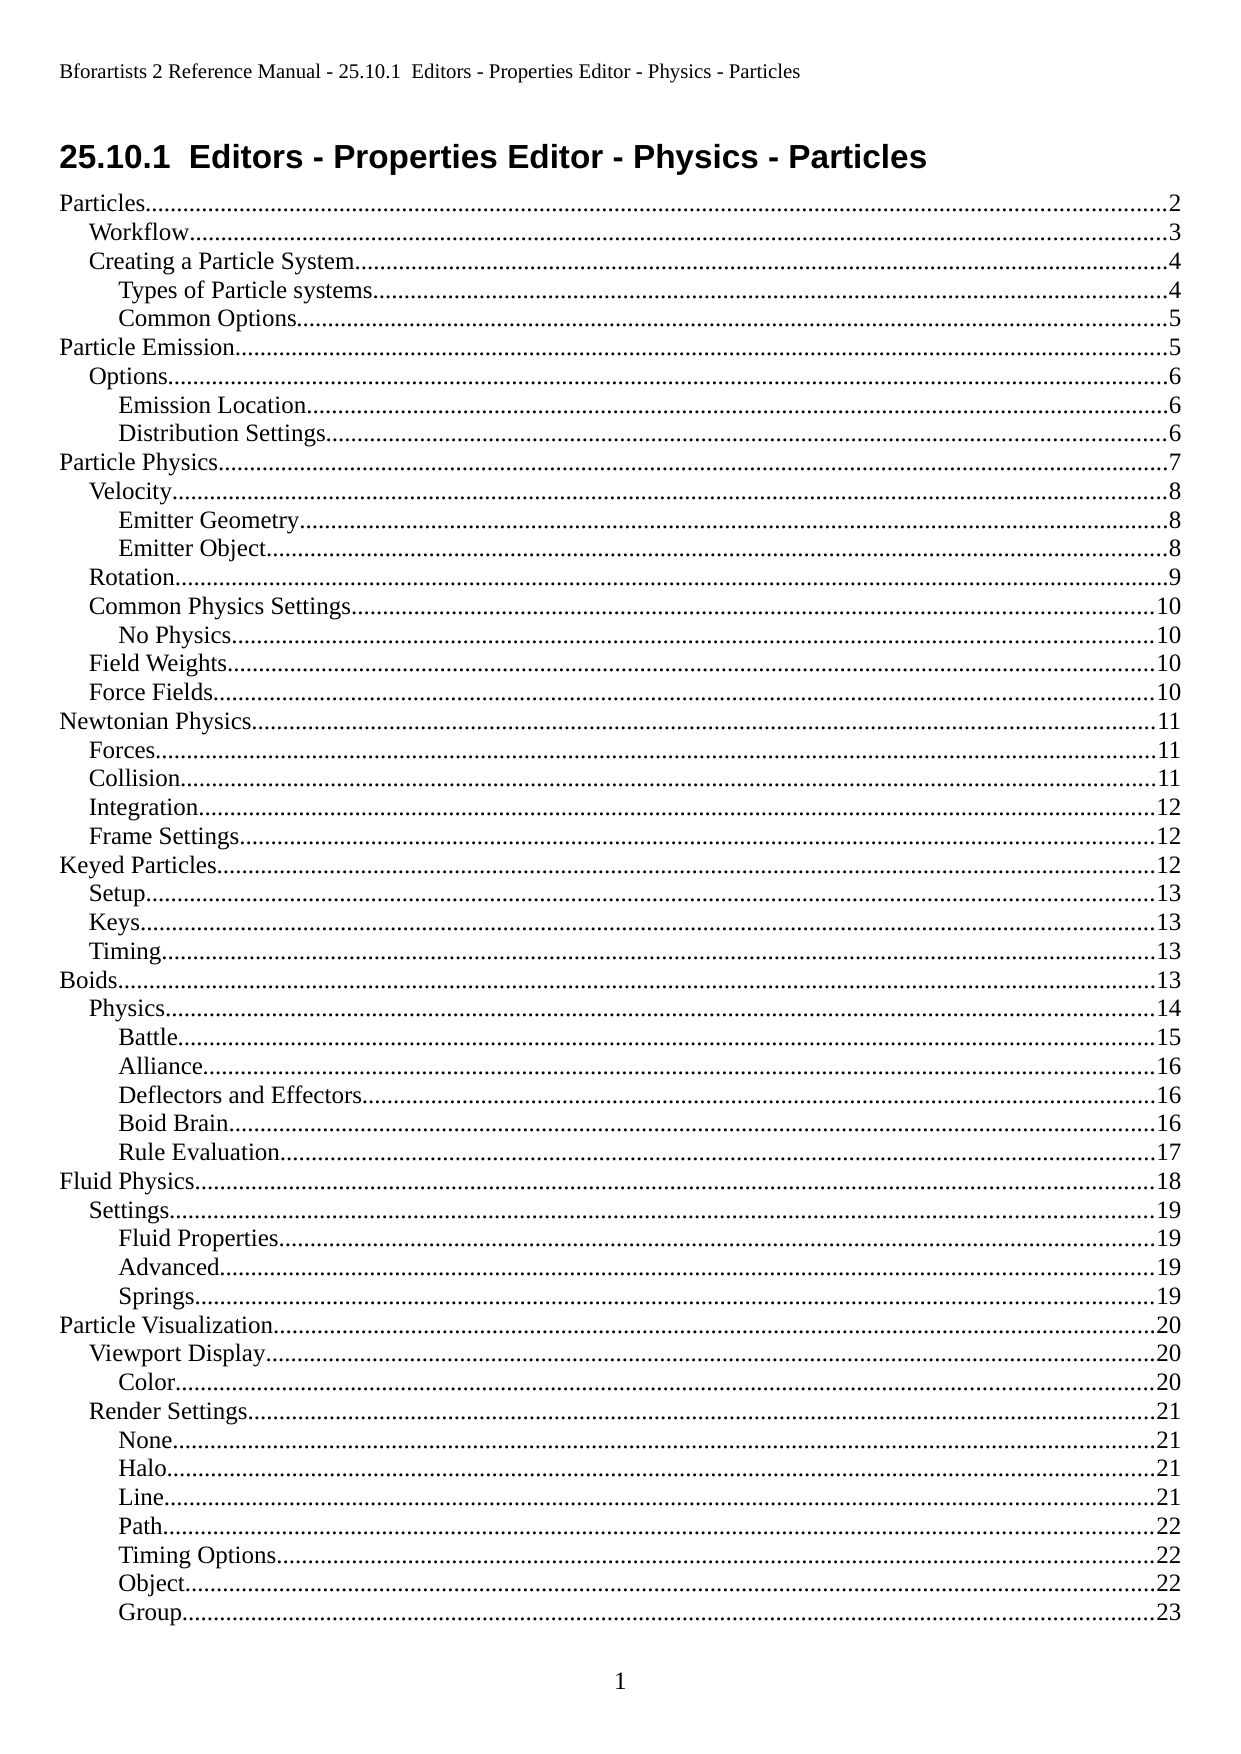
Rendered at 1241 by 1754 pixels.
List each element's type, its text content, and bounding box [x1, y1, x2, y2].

text Emitter Object 8 [118, 533, 1181, 562]
text Particle Emission 5 [59, 332, 1181, 361]
text Group 23 [118, 1597, 1181, 1626]
text Field Weights 10 [88, 648, 1181, 677]
text Particles 2 [59, 188, 1181, 217]
text Creating a Particle System 4 [88, 246, 1181, 275]
text No Physics 10 [118, 620, 1181, 648]
text Force Fields 10 [88, 677, 1181, 706]
text Advanced 19 [118, 1252, 1181, 1281]
text Line 21 [118, 1482, 1181, 1511]
text Setup 13 [88, 878, 1181, 907]
text Boids 13 [59, 965, 1181, 993]
text Common Physics Settings 10 [88, 591, 1181, 620]
text Render Settings 21 [88, 1396, 1181, 1425]
text Path 22 [118, 1511, 1181, 1540]
text Fluid Physics 18 [59, 1166, 1181, 1195]
text Alliance 16 [118, 1051, 1181, 1080]
text Halo 21 [118, 1453, 1181, 1482]
text Battle 15 [118, 1022, 1181, 1051]
text Rotation 9 [88, 562, 1181, 591]
text Velocity 8 [88, 476, 1181, 505]
text Distribution Settings 6 [118, 418, 1181, 447]
text Fluid Properties 19 [118, 1223, 1181, 1252]
text Common Options 5 [118, 303, 1181, 332]
text Particle Physics 7 [59, 447, 1181, 476]
text Keyed Particles 12 [59, 850, 1181, 878]
text Forces 11 [88, 735, 1181, 763]
text Types of Particle systems 4 [118, 275, 1181, 303]
text Timing Options 22 [118, 1540, 1181, 1568]
text Timing 13 [88, 936, 1181, 965]
text Workflow 3 [88, 217, 1181, 246]
text Rule Evaluation 17 [118, 1137, 1181, 1166]
text Integration 12 [88, 792, 1181, 821]
text Collision 11 [88, 763, 1181, 792]
text Color 20 [118, 1367, 1181, 1396]
text Frame Settings 12 [88, 821, 1181, 850]
text Options 6 [88, 361, 1181, 390]
text Settings 19 [88, 1195, 1181, 1223]
text None 21 [118, 1425, 1181, 1453]
text Object 22 [118, 1568, 1181, 1597]
text Deflectors and Effectors 16 [118, 1080, 1181, 1108]
text Newtonian Physics 11 [59, 706, 1181, 735]
text Keys 13 [88, 907, 1181, 936]
subtitle 25.10.1 Editors - Properties Editor - Physics - Particles [59, 138, 1181, 176]
text Emitter Geometry 8 [118, 505, 1181, 533]
text Springs 19 [118, 1281, 1181, 1310]
text Viewport Display 20 [88, 1338, 1181, 1367]
text Physics 14 [88, 993, 1181, 1022]
text Boid Brain 16 [118, 1108, 1181, 1137]
text Particle Visualization 20 [59, 1310, 1181, 1338]
text Emission Location 6 [118, 390, 1181, 418]
